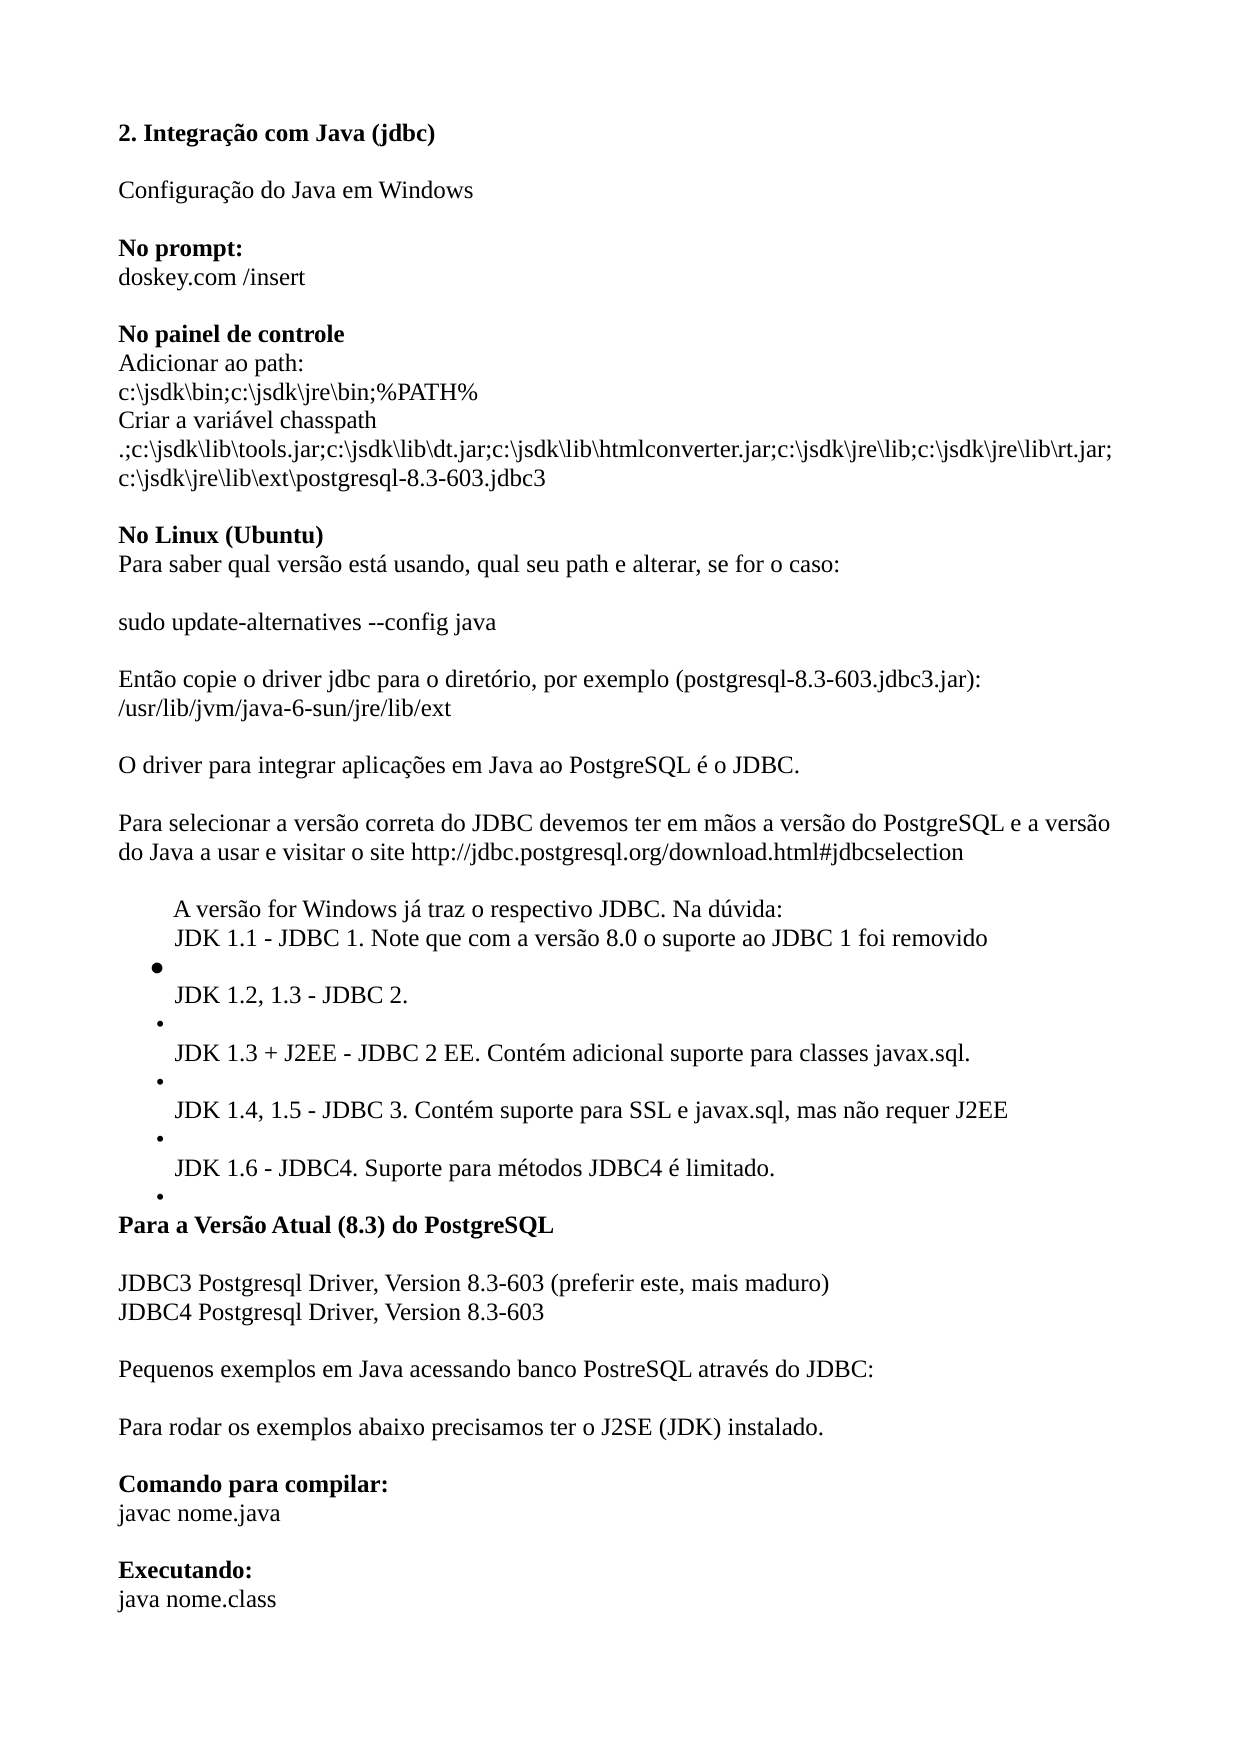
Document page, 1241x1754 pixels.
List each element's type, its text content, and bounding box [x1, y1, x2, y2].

text javac nome.java [118, 1498, 1122, 1527]
text No painel de controle [118, 319, 1122, 348]
text doskey.com /insert [118, 262, 1122, 291]
text JDK 1.3 + J2EE - JDBC 2 EE. Contém adicional suporte para classes javax.sql. [118, 1038, 1122, 1067]
text • [118, 1124, 1122, 1153]
text • [118, 1067, 1122, 1096]
text • [118, 1182, 1122, 1211]
text JDBC3 Postgresql Driver, Version 8.3-603 (preferir este, mais maduro) [118, 1268, 1122, 1297]
text java nome.class [118, 1584, 1122, 1613]
text Pequenos exemplos em Java acessando banco PostreSQL através do JDBC: [118, 1354, 1122, 1383]
text Para saber qual versão está usando, qual seu path e alterar, se for o caso: [118, 549, 1122, 578]
text A versão for Windows já traz o respectivo JDBC. Na dúvida: [118, 894, 1122, 923]
text Configuração do Java em Windows [118, 176, 1122, 204]
text Então copie o driver jdbc para o diretório, por exemplo (postgresql-8.3-603.jdbc3.jar): [118, 664, 1122, 693]
text Adicionar ao path: [118, 348, 1122, 377]
text /usr/lib/jvm/java-6-sun/jre/lib/ext [118, 693, 1122, 722]
text Para selecionar a versão correta do JDBC devemos ter em mãos a versão do PostgreSQL e a versão [118, 808, 1122, 837]
text JDK 1.1 - JDBC 1. Note que com a versão 8.0 o suporte ao JDBC 1 foi removido [118, 923, 1122, 952]
text ● [118, 952, 1122, 981]
text c:\jsdk\jre\lib\ext\postgresql-8.3-603.jdbc3 [118, 463, 1122, 492]
text Executando: [118, 1556, 1122, 1584]
text do Java a usar e visitar o site http://jdbc.postgresql.org/download.html#jdbcselection [118, 837, 1122, 866]
text sudo update-alternatives --config java [118, 607, 1122, 636]
text Para rodar os exemplos abaixo precisamos ter o J2SE (JDK) instalado. [118, 1412, 1122, 1441]
text JDK 1.2, 1.3 - JDBC 2. [118, 981, 1122, 1009]
text O driver para integrar aplicações em Java ao PostgreSQL é o JDBC. [118, 751, 1122, 779]
text Criar a variável chasspath [118, 406, 1122, 434]
text No Linux (Ubuntu) [118, 521, 1122, 549]
text Para a Versão Atual (8.3) do PostgreSQL [118, 1211, 1122, 1239]
text JDBC4 Postgresql Driver, Version 8.3-603 [118, 1297, 1122, 1326]
text Comando para compilar: [118, 1469, 1122, 1498]
text JDK 1.4, 1.5 - JDBC 3. Contém suporte para SSL e javax.sql, mas não requer J2EE [118, 1096, 1122, 1124]
text No prompt: [118, 233, 1122, 262]
text .;c:\jsdk\lib\tools.jar;c:\jsdk\lib\dt.jar;c:\jsdk\lib\htmlconverter.jar;c:\jsdk\jre\lib;c:\jsdk\jre\lib\rt.jar; [118, 434, 1122, 463]
text • [118, 1009, 1122, 1038]
text JDK 1.6 - JDBC4. Suporte para métodos JDBC4 é limitado. [118, 1153, 1122, 1182]
text c:\jsdk\bin;c:\jsdk\jre\bin;%PATH% [118, 377, 1122, 406]
text 2. Integração com Java (jdbc) [118, 118, 1122, 147]
